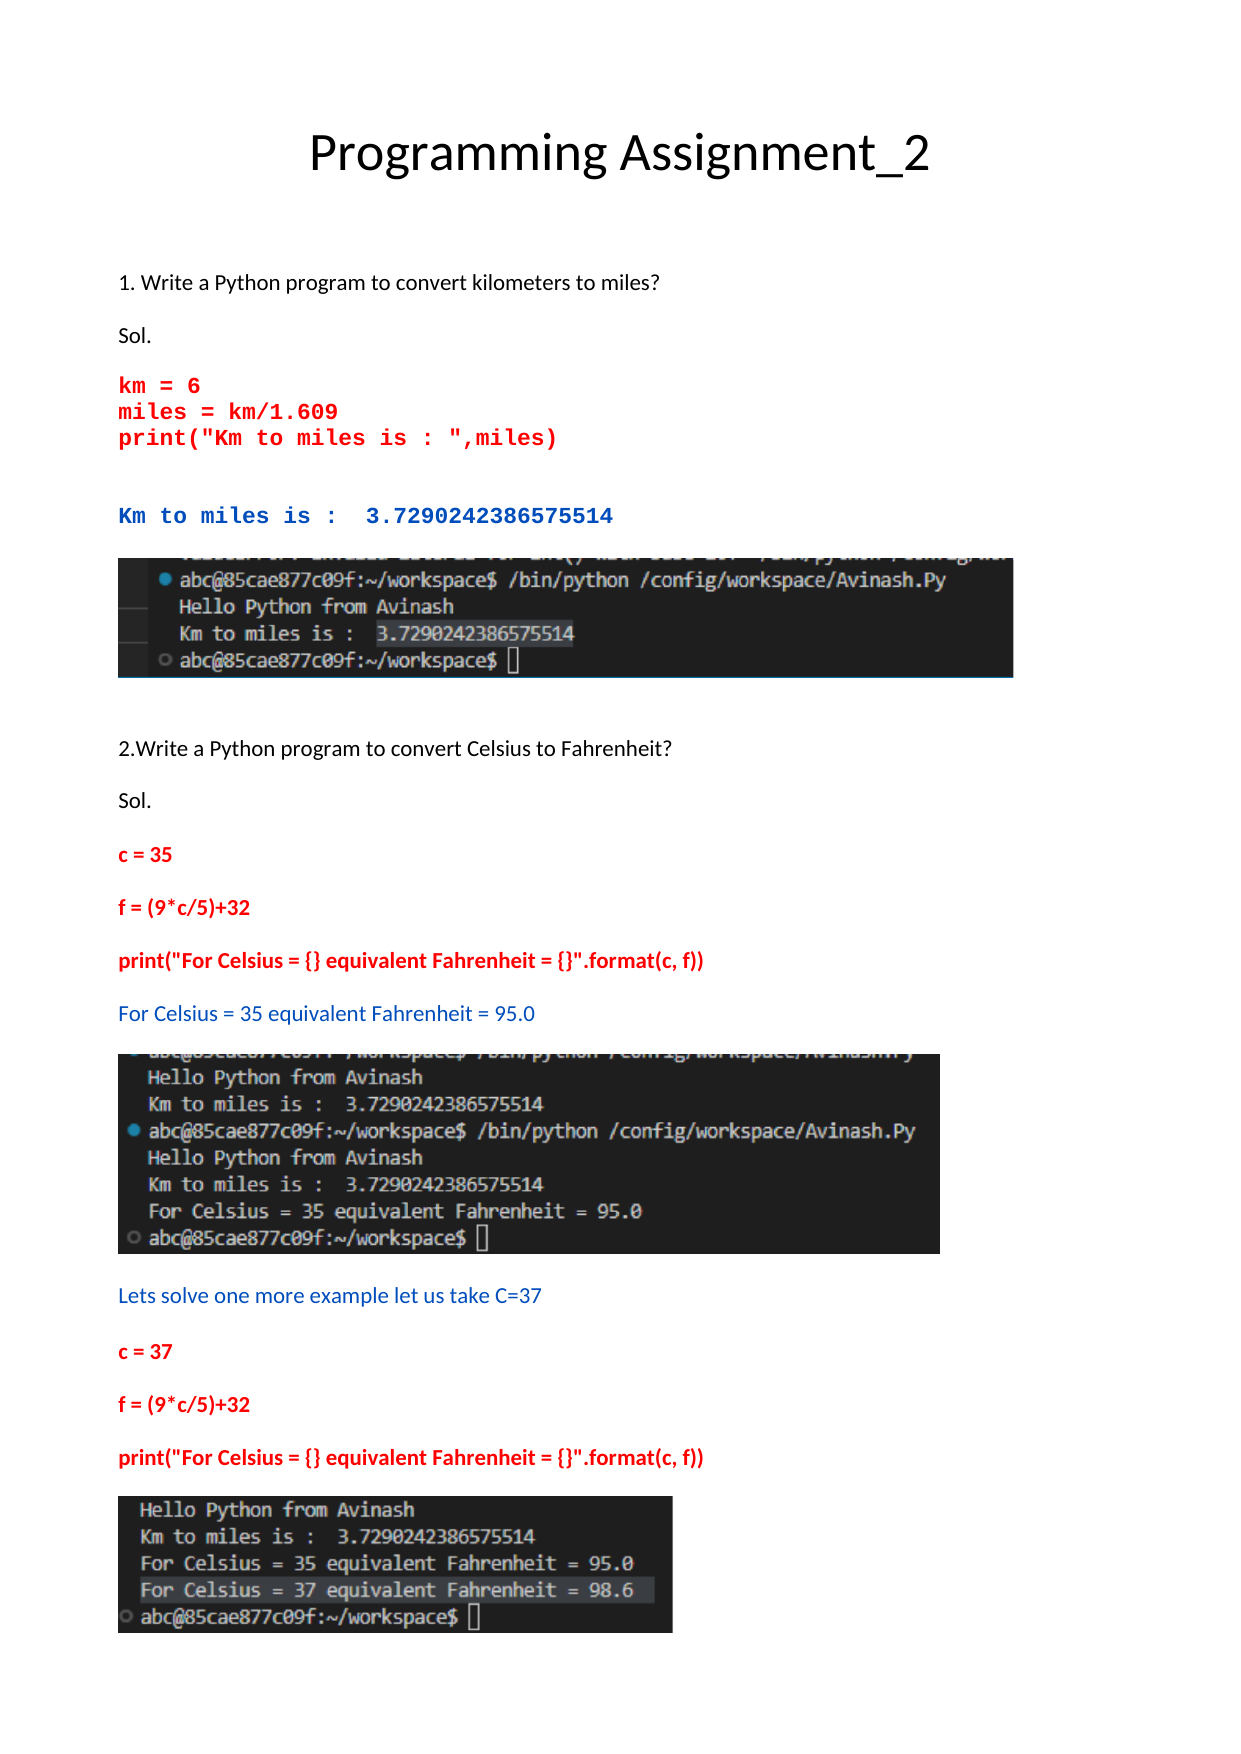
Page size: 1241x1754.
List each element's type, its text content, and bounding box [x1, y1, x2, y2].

text Km to miles is : 3.7290242386575514 [118, 505, 1122, 531]
text km = 6 [118, 374, 1122, 400]
text c = 37 [118, 1337, 1122, 1365]
text c = 35 [118, 840, 1122, 868]
text f = (9*c/5)+32 [118, 1390, 1122, 1418]
text print("Km to miles is : ",miles) [118, 426, 1122, 452]
text 2.Write a Python program to convert Celsius to Fahrenheit? [118, 734, 1122, 762]
text print("For Celsius = {} equivalent Fahrenheit = {}".format(c, f)) [118, 1443, 1122, 1471]
text miles = km/1.609 [118, 400, 1122, 426]
text print("For Celsius = {} equivalent Fahrenheit = {}".format(c, f)) [118, 946, 1122, 974]
text For Celsius = 35 equivalent Fahrenheit = 95.0 [118, 999, 1122, 1027]
text 1. Write a Python program to convert kilometers to miles? [118, 268, 1122, 296]
text Programming Assignment_2 [118, 118, 1122, 184]
text f = (9*c/5)+32 [118, 893, 1122, 921]
text Sol. [118, 787, 1122, 815]
text Lets solve one more example let us take C=37 [118, 1281, 1122, 1309]
text Sol. [118, 321, 1122, 349]
